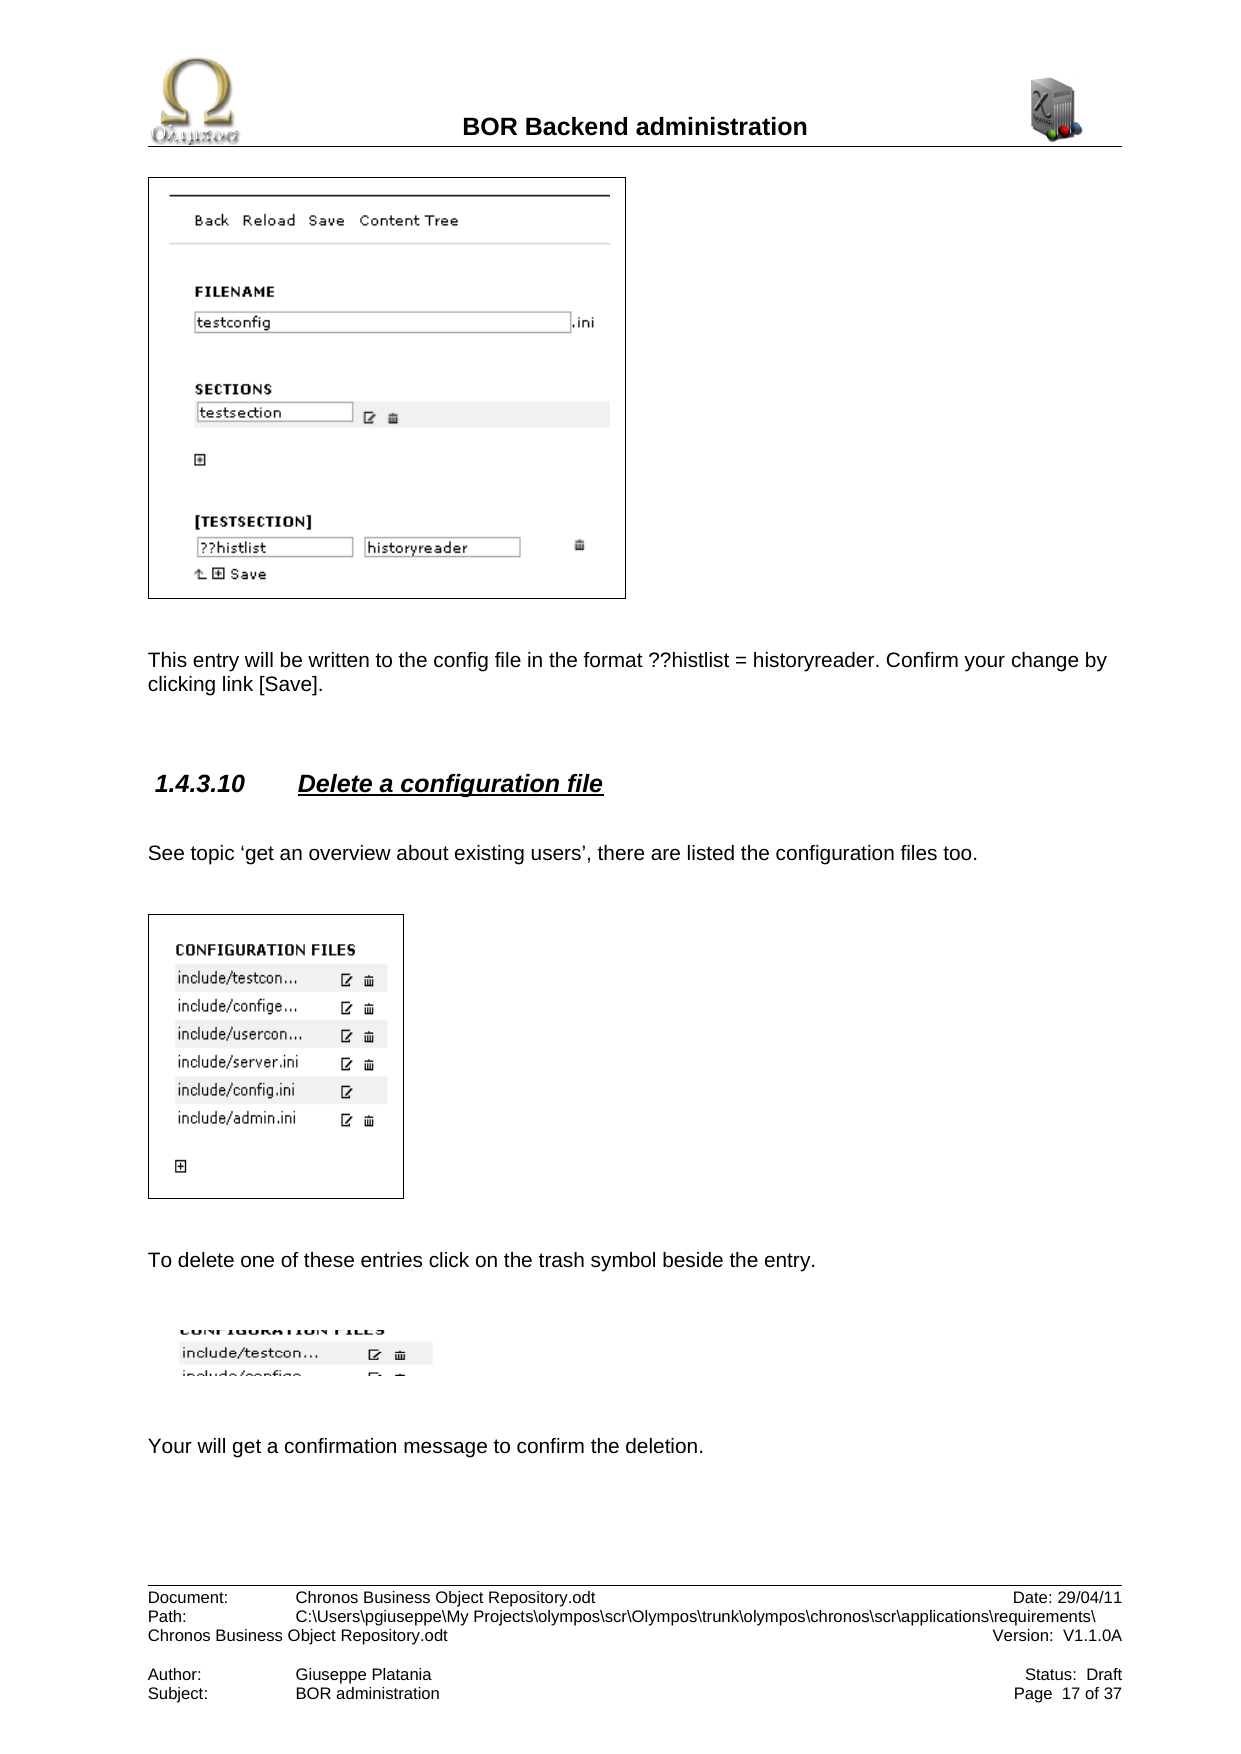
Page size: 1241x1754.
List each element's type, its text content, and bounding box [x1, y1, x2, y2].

picture [163, 922, 388, 1191]
picture [147, 55, 242, 145]
picture [1029, 75, 1085, 143]
text See topic ‘get an overview about existing users’, there are listed the configuration files too. [148, 841, 1122, 865]
text This entry will be written to the config file in the format ??histlist = historyreader. Confirm your change by clicking link [Save]. [148, 648, 1122, 696]
text Your will get a confirmation message to confirm the deletion. [148, 1434, 1122, 1458]
picture [163, 185, 610, 591]
text To delete one of these entries click on the trash symbol beside the entry. [148, 1248, 1122, 1272]
picture [164, 1330, 433, 1376]
subtitle Delete a configuration file [148, 769, 1122, 798]
